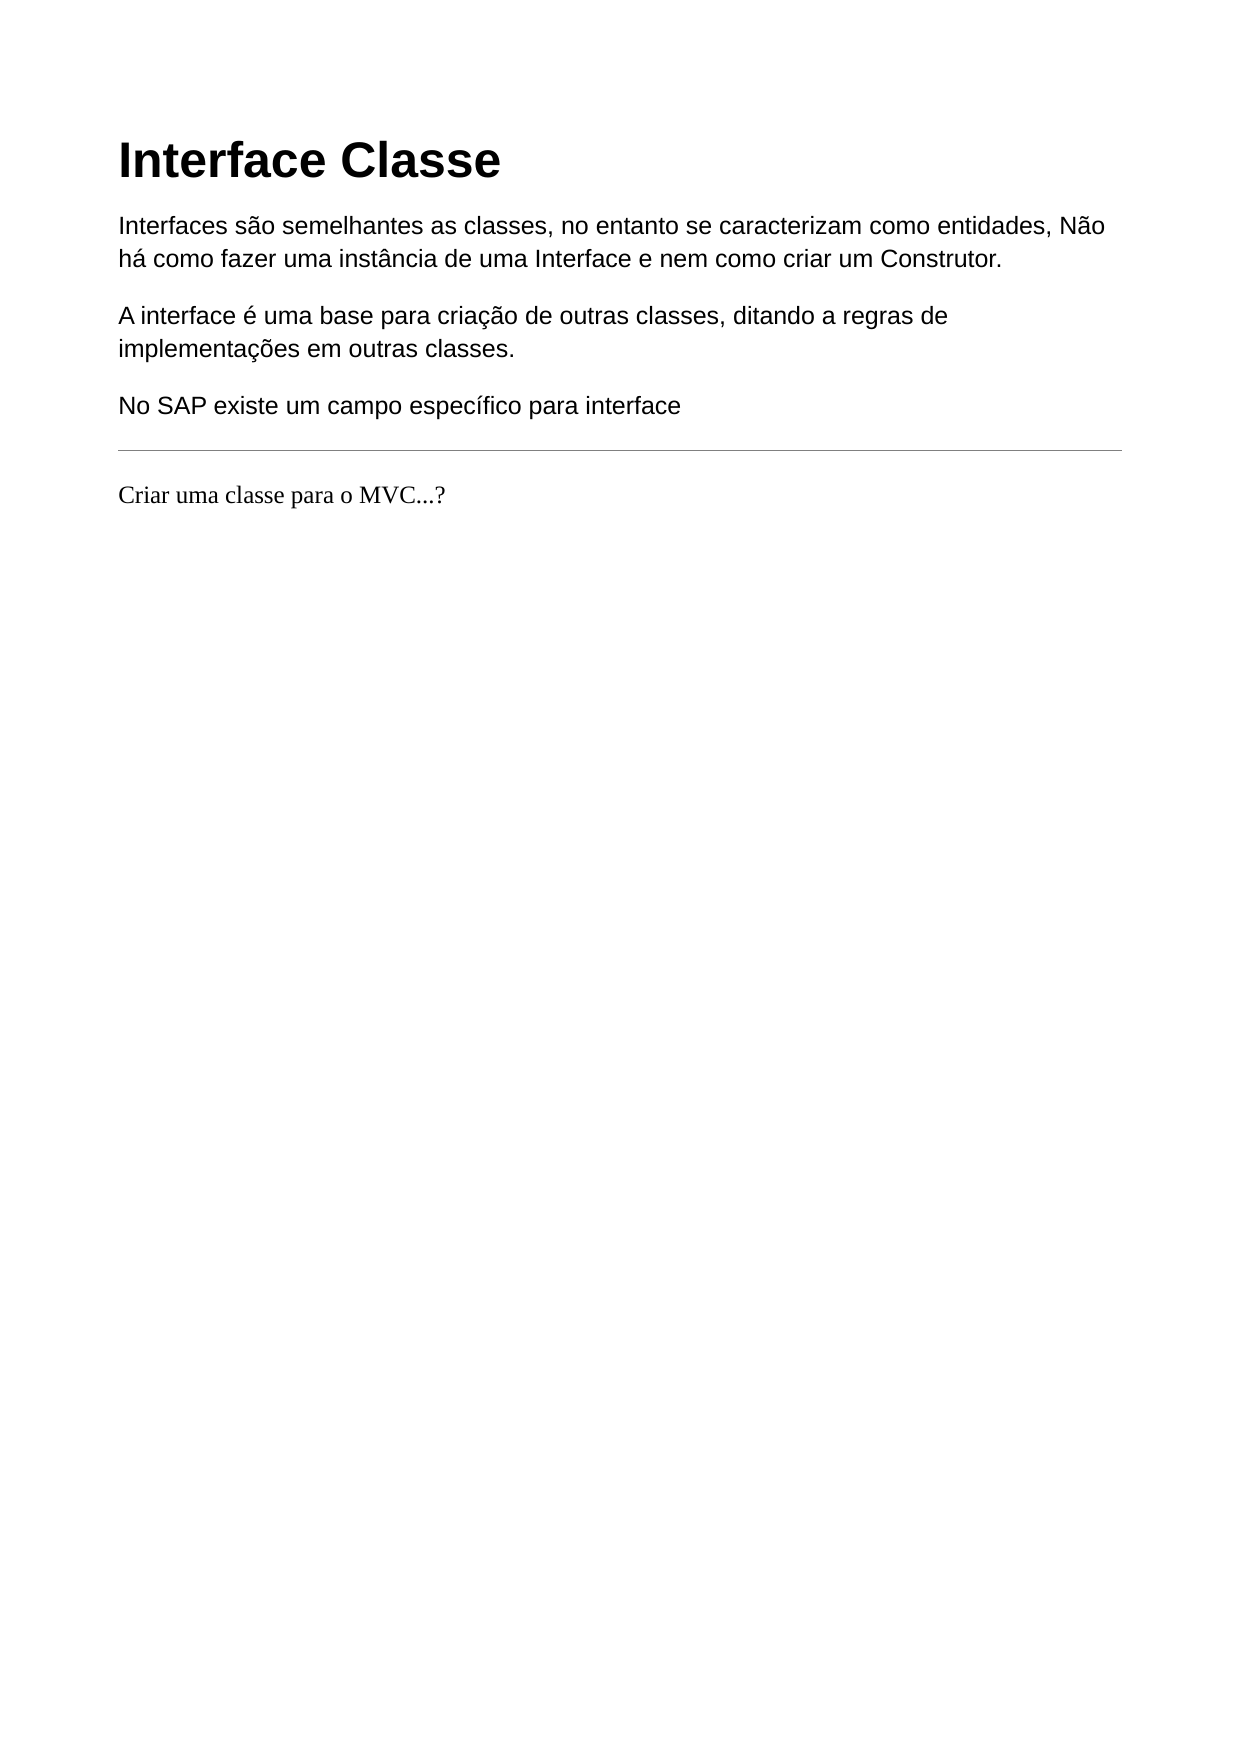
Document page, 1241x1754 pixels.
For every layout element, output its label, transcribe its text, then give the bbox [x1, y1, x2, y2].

subtitle Interface Classe [118, 130, 1122, 187]
text Criar uma classe para o MVC...? [118, 480, 1122, 509]
text Interfaces são semelhantes as classes, no entanto se caracterizam como entidades, Não há como fazer uma instância de uma Interface e nem como criar um Construtor. [118, 211, 1122, 273]
text No SAP existe um campo específico para interface [118, 391, 1122, 419]
text A interface é uma base para criação de outras classes, ditando a regras de implementações em outras classes. [118, 301, 1122, 363]
